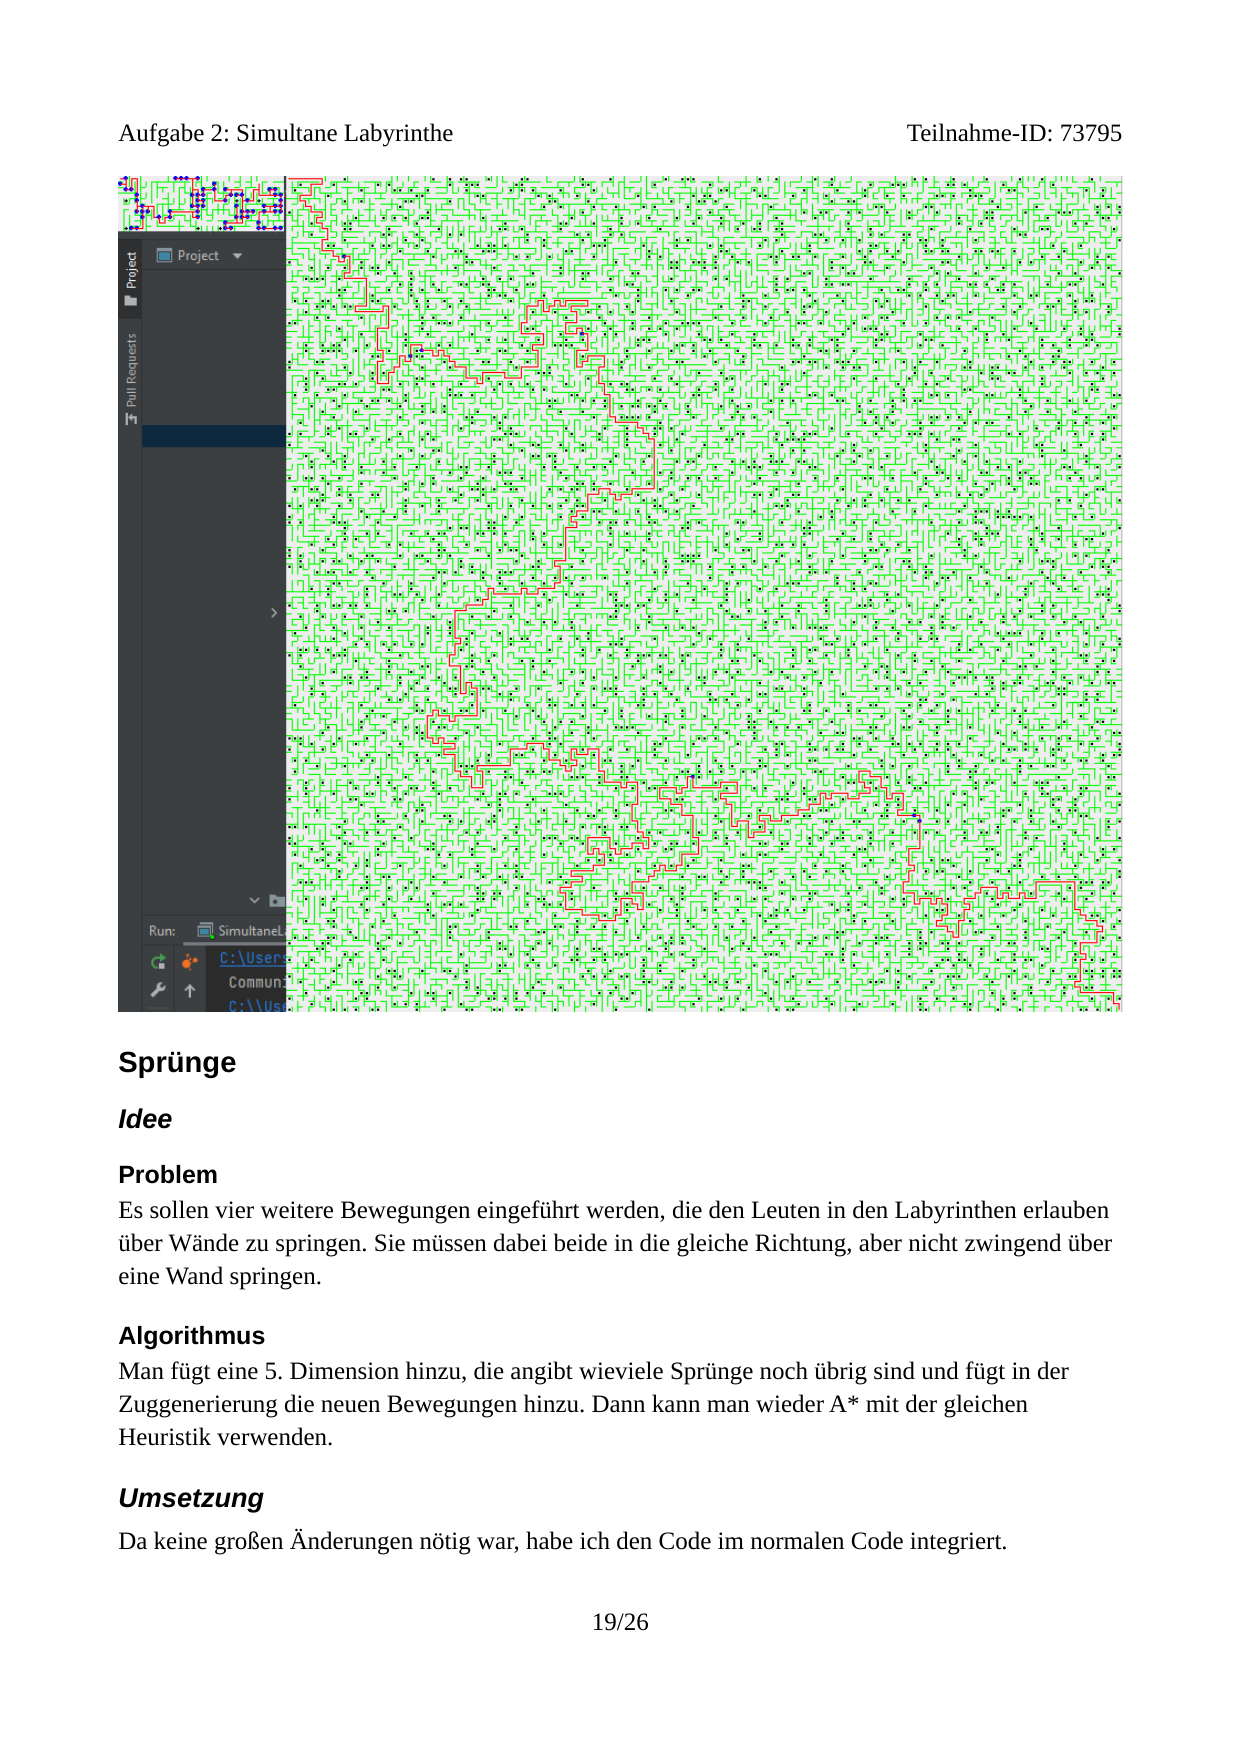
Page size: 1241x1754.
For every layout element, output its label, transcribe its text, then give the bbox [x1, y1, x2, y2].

picture [118, 176, 1123, 1012]
subtitle Algorithmus [118, 1321, 1122, 1350]
text Man fügt eine 5. Dimension hinzu, die angibt wieviele Sprünge noch übrig sind und fügt in der Zuggenerierung die neuen Bewegungen hinzu. Dann kann man wieder A* mit der gleichen Heuristik verwenden. [118, 1356, 1122, 1451]
text Da keine großen Änderungen nötig war, habe ich den Code im normalen Code integriert. [118, 1526, 1122, 1554]
subtitle Umsetzung [118, 1482, 1122, 1513]
subtitle Sprünge [118, 1045, 1122, 1078]
subtitle Idee [118, 1103, 1122, 1135]
text Es sollen vier weitere Bewegungen eingeführt werden, die den Leuten in den Labyrinthen erlauben über Wände zu springen. Sie müssen dabei beide in die gleiche Richtung, aber nicht zwingend über eine Wand springen. [118, 1195, 1122, 1289]
subtitle Problem [118, 1160, 1122, 1188]
